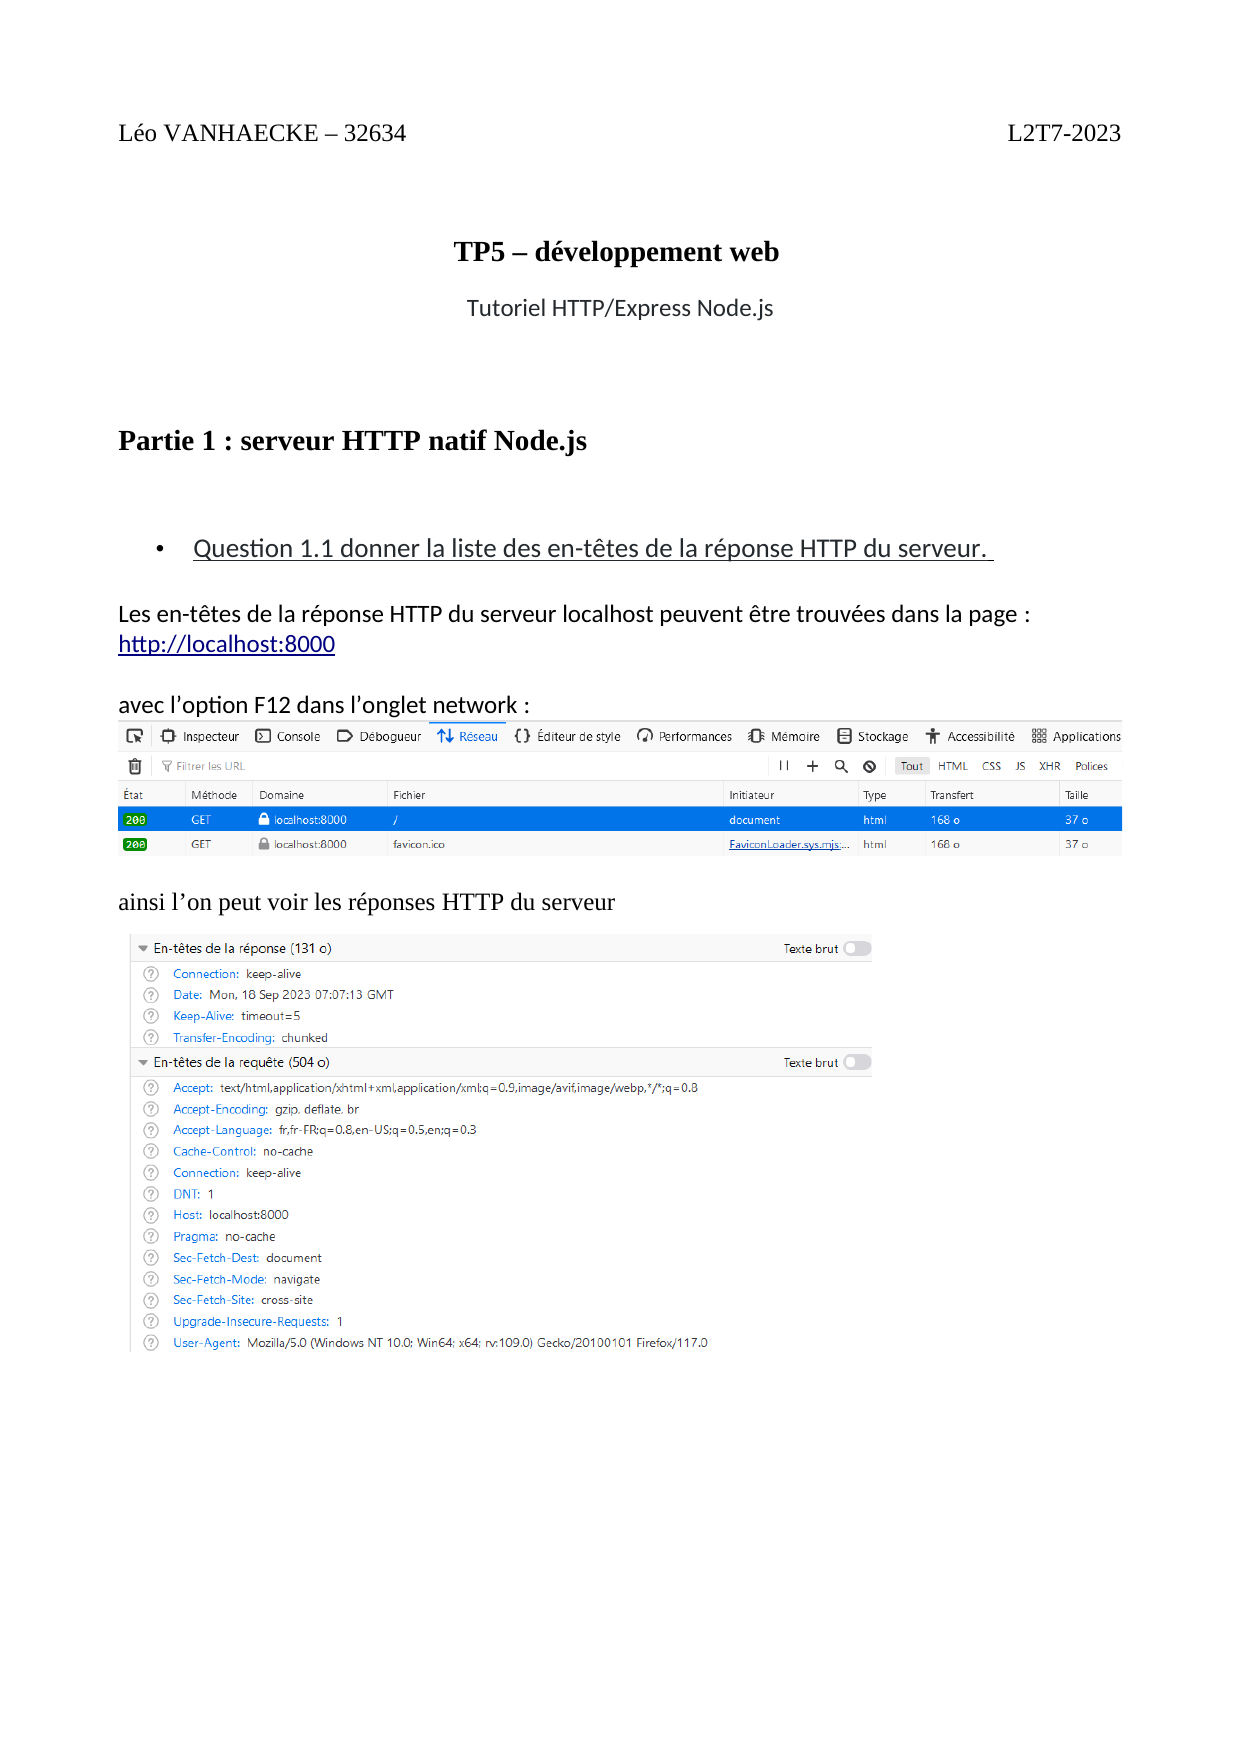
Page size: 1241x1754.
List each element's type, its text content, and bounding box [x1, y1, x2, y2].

text TP5 – développement web [118, 234, 1122, 267]
subtitle Tutoriel HTTP/Express Node.js [118, 292, 1122, 323]
subtitle Partie 1 : serveur HTTP natif Node.js [118, 423, 1122, 457]
text ainsi l’on peut voir les réponses HTTP du serveur [118, 887, 1122, 916]
list Question 1.1 donner la liste des en-têtes de la réponse HTTP du serveur. [156, 532, 1122, 565]
picture [129, 934, 872, 1352]
text avec l’option F12 dans l’onglet network : [118, 689, 1122, 719]
picture [118, 719, 1123, 857]
text Les en-têtes de la réponse HTTP du serveur localhost peuvent être trouvées dans la page : http://localhost:8000 [118, 598, 1122, 659]
